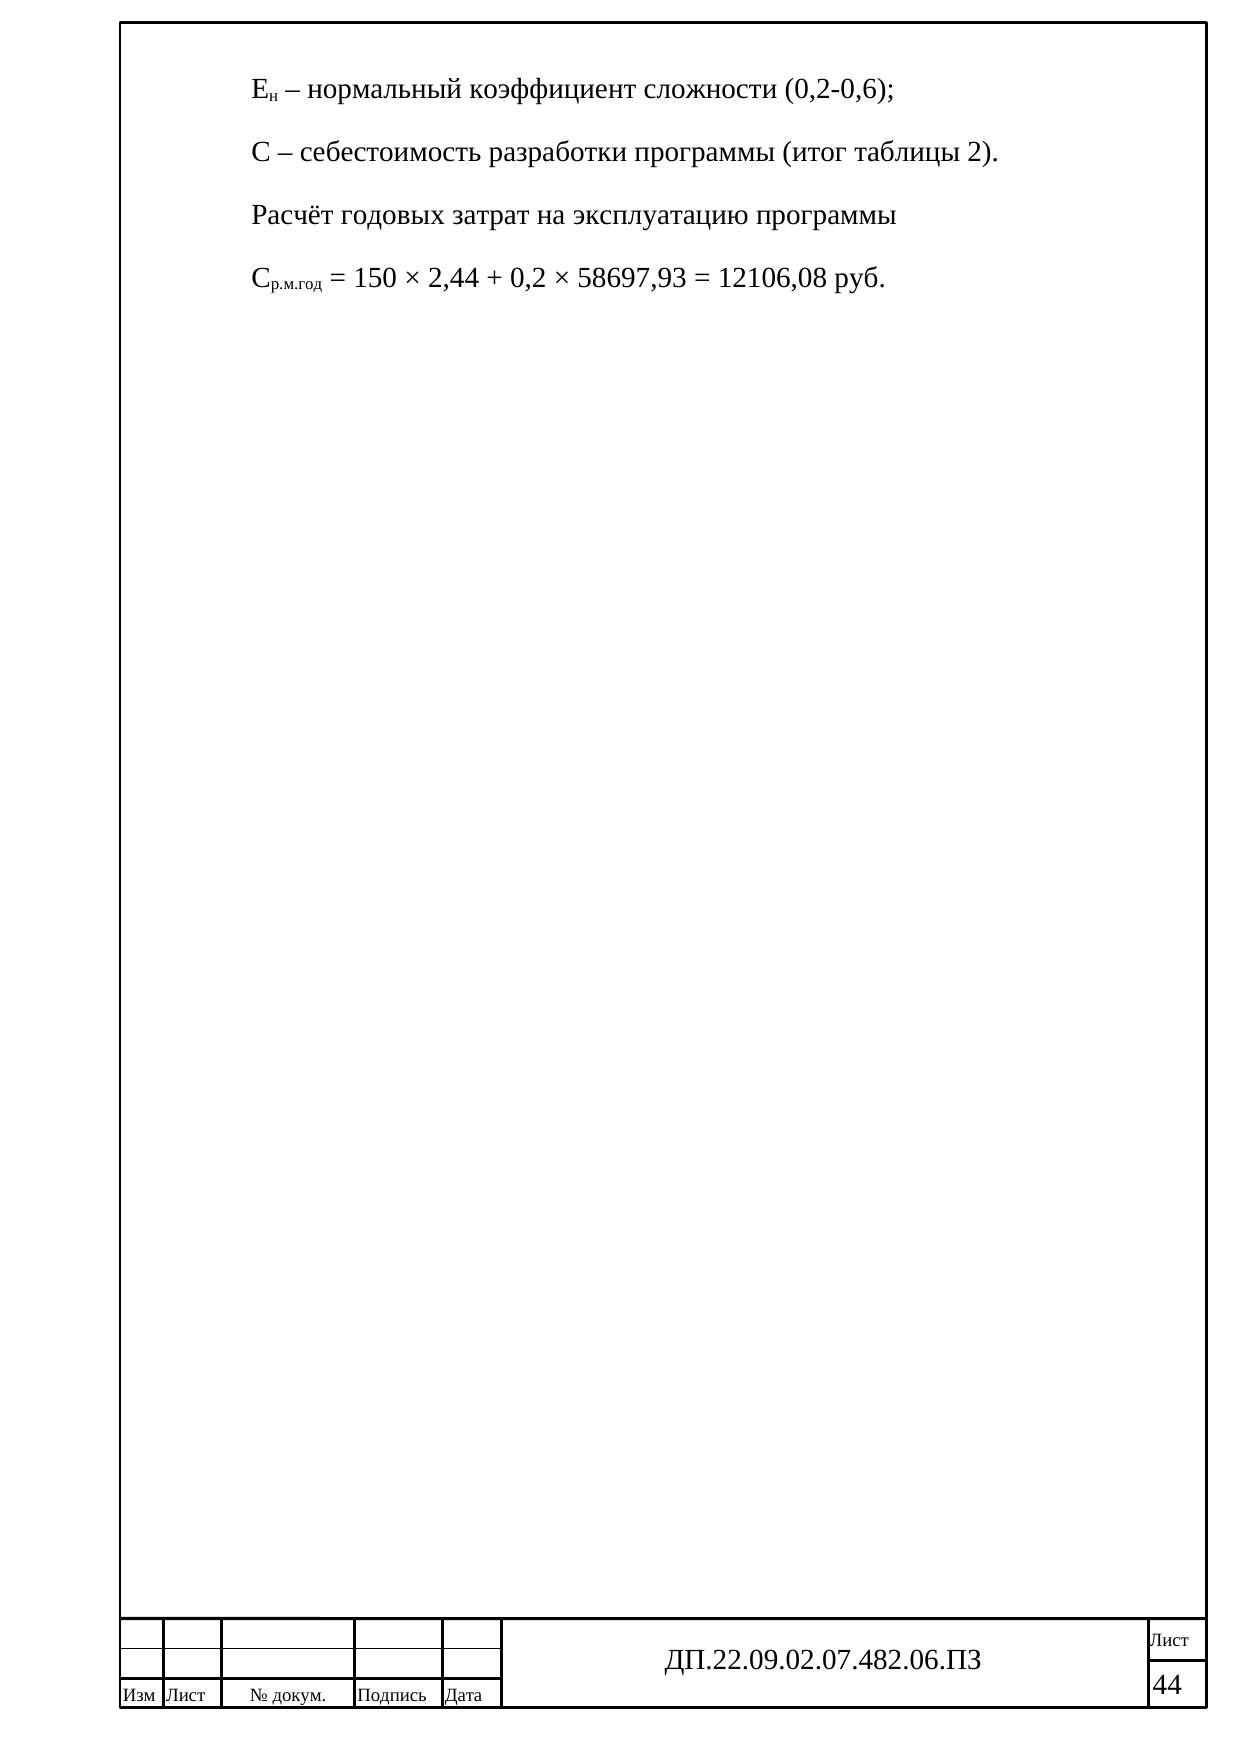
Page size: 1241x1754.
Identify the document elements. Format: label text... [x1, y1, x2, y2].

text С – себестоимость разработки программы (итог таблицы 2). [177, 134, 1152, 168]
text Ен – нормальный коэффициент сложности (0,2-0,6); [177, 71, 1152, 105]
text Расчёт годовых затрат на эксплуатацию программы [177, 197, 1152, 231]
text Ср.м.год = 150 × 2,44 + 0,2 × 58697,93 = 12106,08 руб. [177, 260, 1152, 293]
